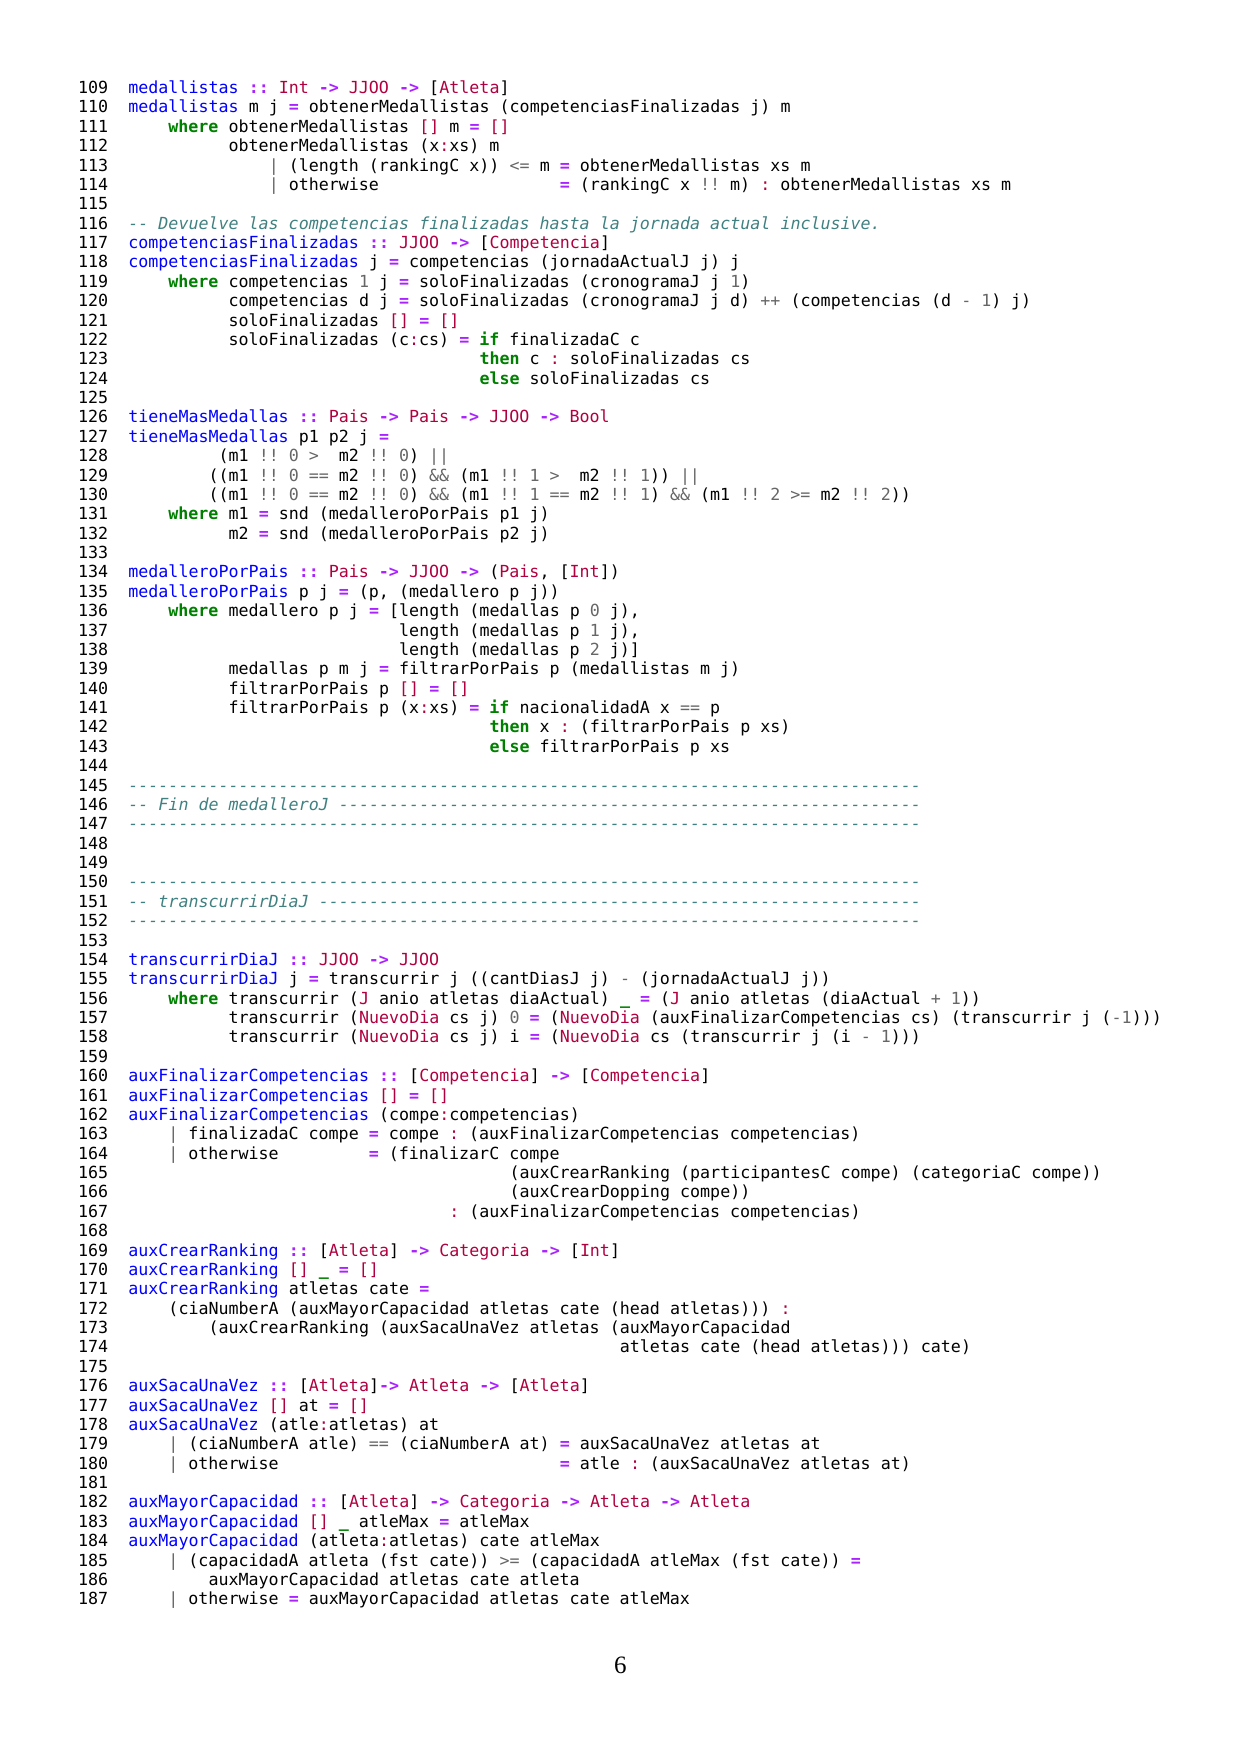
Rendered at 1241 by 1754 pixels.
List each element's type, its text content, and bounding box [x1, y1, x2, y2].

table_header 109 110 111 112 113 114 115 116 117 118 119 120 121 122 123 124 125 126 127 128 129 130 131 132 133 134 135 136 137 138 139 140 141 142 143 144 145 146 147 148 149 150 151 152 153 154 155 156 157 158 159 160 161 162 163 164 165 166 167 168 169 170 171 172 173 174 175 176 177 178 179 180 181 182 183 184 185 186 187 [75, 75, 125, 1611]
table_header medallistas :: Int -> JJOO -> [Atleta] medallistas m j = obtenerMedallistas (competenciasFinalizadas j) m where obtenerMedallistas [] m = [] obtenerMedallistas (x:xs) m | (length (rankingC x)) <= m = obtenerMedallistas xs m | otherwise = (rankingC x !! m) : obtenerMedallistas xs m -- Devuelve las competencias finalizadas hasta la jornada actual inclusive. competenciasFinalizadas :: JJOO -> [Competencia] competenciasFinalizadas j = competencias (jornadaActualJ j) j where competencias 1 j = soloFinalizadas (cronogramaJ j 1) competencias d j = soloFinalizadas (cronogramaJ j d) ++ (competencias (d - 1) j) soloFinalizadas [] = [] soloFinalizadas (c:cs) = if finalizadaC c then c : soloFinalizadas cs else soloFinalizadas cs tieneMasMedallas :: Pais -> Pais -> JJOO -> Bool tieneMasMedallas p1 p2 j = (m1 !! 0 > m2 !! 0) || ((m1 !! 0 == m2 !! 0) && (m1 !! 1 > m2 !! 1)) || ((m1 !! 0 == m2 !! 0) && (m1 !! 1 == m2 !! 1) && (m1 !! 2 >= m2 !! 2)) where m1 = snd (medalleroPorPais p1 j) m2 = snd (medalleroPorPais p2 j) medalleroPorPais :: Pais -> JJOO -> (Pais, [Int]) medalleroPorPais p j = (p, (medallero p j)) where medallero p j = [length (medallas p 0 j), length (medallas p 1 j), length (medallas p 2 j)] medallas p m j = filtrarPorPais p (medallistas m j) filtrarPorPais p [] = [] filtrarPorPais p (x:xs) = if nacionalidadA x == p then x : (filtrarPorPais p xs) else filtrarPorPais p xs ------------------------------------------------------------------------------- -- Fin de medalleroJ ---------------------------------------------------------- ------------------------------------------------------------------------------- ------------------------------------------------------------------------------- -- transcurrirDiaJ ------------------------------------------------------------ ------------------------------------------------------------------------------- transcurrirDiaJ :: JJOO -> JJOO transcurrirDiaJ j = transcurrir j ((cantDiasJ j) - (jornadaActualJ j)) where transcurrir (J anio atletas diaActual) _ = (J anio atletas (diaActual + 1)) transcurrir (NuevoDia cs j) 0 = (NuevoDia (auxFinalizarCompetencias cs) (transcurrir j (-1))) transcurrir (NuevoDia cs j) i = (NuevoDia cs (transcurrir j (i - 1))) auxFinalizarCompetencias :: [Competencia] -> [Competencia] auxFinalizarCompetencias [] = [] auxFinalizarCompetencias (compe:competencias) | finalizadaC compe = compe : (auxFinalizarCompetencias competencias) | otherwise = (finalizarC compe (auxCrearRanking (participantesC compe) (categoriaC compe)) (auxCrearDopping compe)) : (auxFinalizarCompetencias competencias) auxCrearRanking :: [Atleta] -> Categoria -> [Int] auxCrearRanking [] _ = [] auxCrearRanking atletas cate = (ciaNumberA (auxMayorCapacidad atletas cate (head atletas))) : (auxCrearRanking (auxSacaUnaVez atletas (auxMayorCapacidad atletas cate (head atletas))) cate) auxSacaUnaVez :: [Atleta]-> Atleta -> [Atleta] auxSacaUnaVez [] at = [] auxSacaUnaVez (atle:atletas) at | (ciaNumberA atle) == (ciaNumberA at) = auxSacaUnaVez atletas at | otherwise = atle : (auxSacaUnaVez atletas at) auxMayorCapacidad :: [Atleta] -> Categoria -> Atleta -> Atleta auxMayorCapacidad [] _ atleMax = atleMax auxMayorCapacidad (atleta:atletas) cate atleMax | (capacidadA atleta (fst cate)) >= (capacidadA atleMax (fst cate)) = auxMayorCapacidad atletas cate atleta | otherwise = auxMayorCapacidad atletas cate atleMax [125, 75, 1240, 1611]
